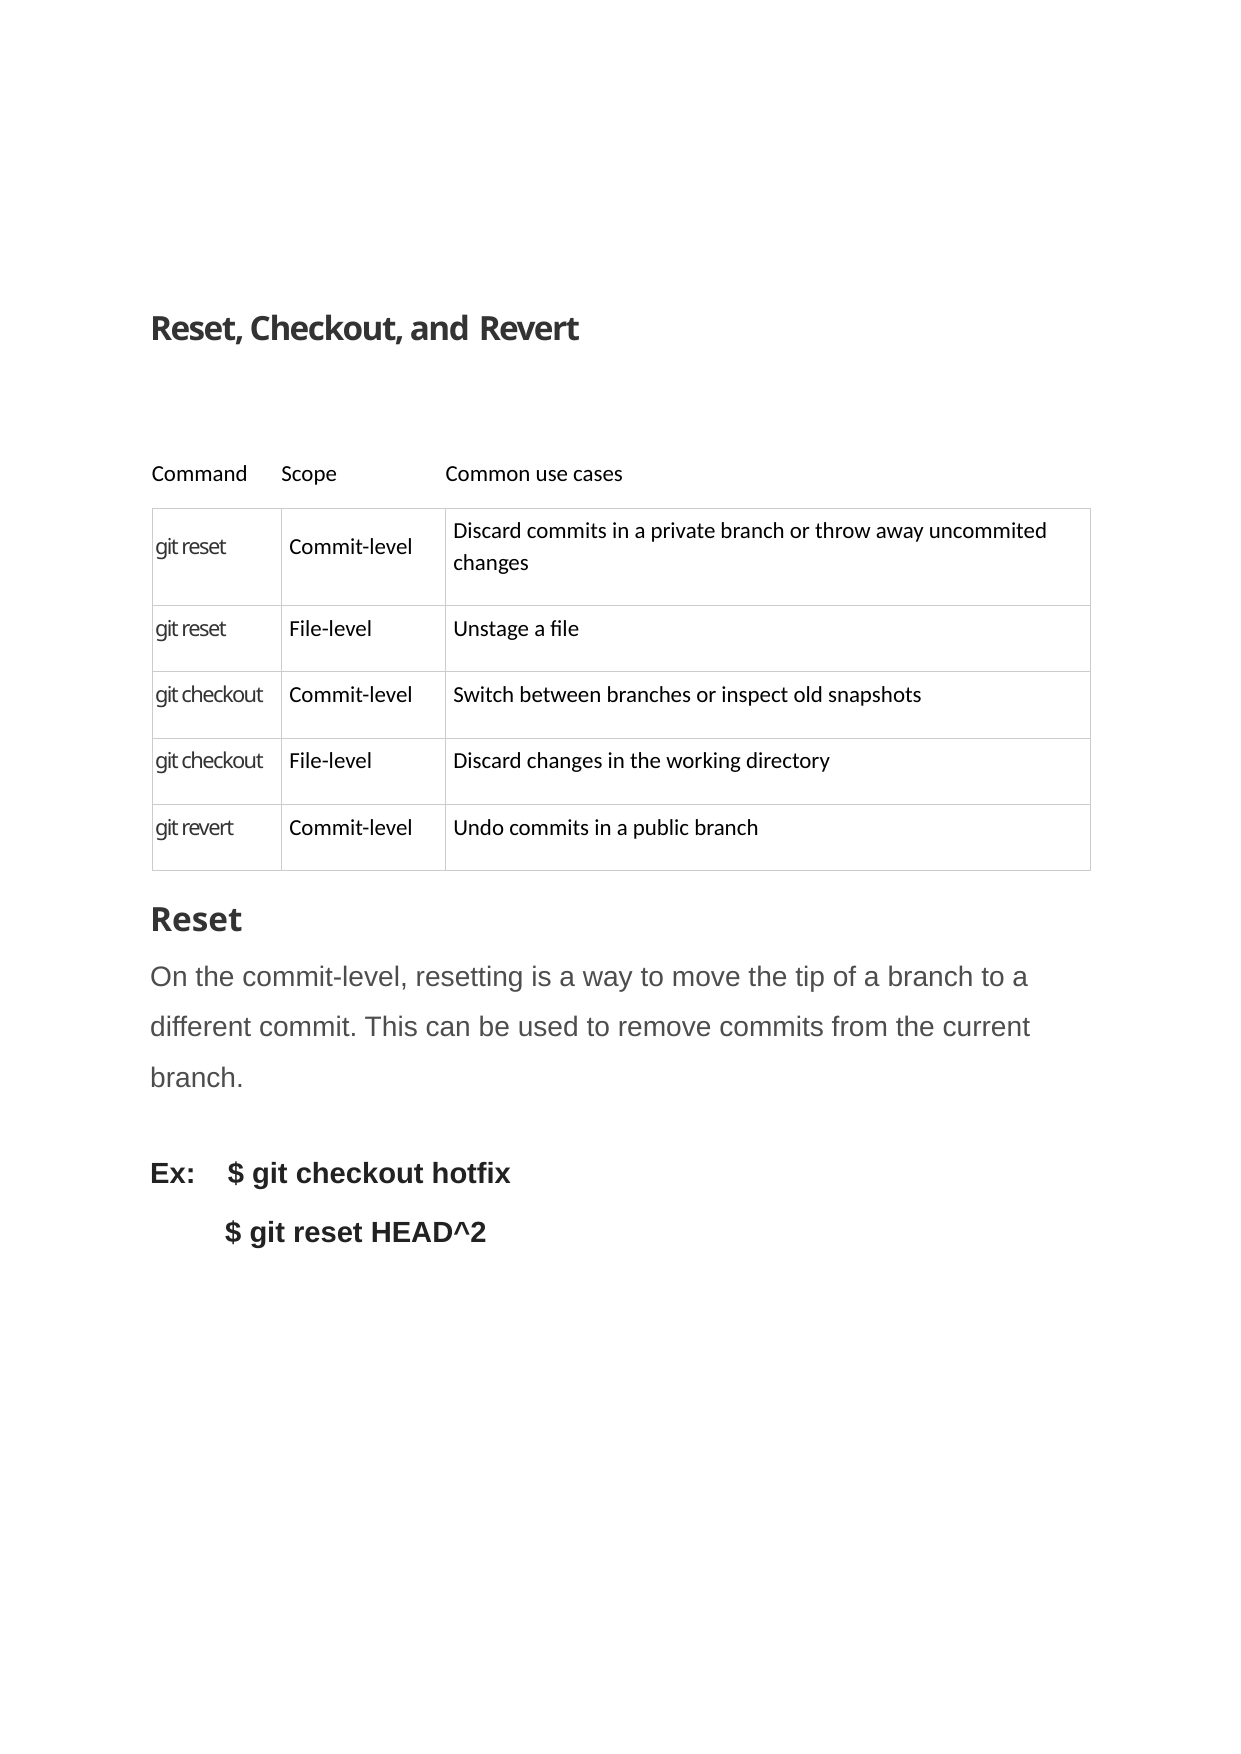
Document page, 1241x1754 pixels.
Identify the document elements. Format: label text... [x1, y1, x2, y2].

table_cell Discard changes in the working directory [446, 739, 1090, 804]
table_cell Undo commits in a public branch [446, 805, 1090, 870]
subtitle Reset, Checkout, and Revert [150, 304, 1090, 350]
table_cell File-level [282, 739, 445, 804]
table_cell git reset [153, 606, 281, 671]
table_cell Discard commits in a private branch or throw away uncommited changes [446, 509, 1090, 605]
table_cell git reset [153, 509, 281, 605]
table_header Common use cases [445, 459, 1090, 508]
table_cell File-level [282, 606, 445, 671]
subtitle Reset [150, 895, 1090, 941]
text On the commit-level, resetting is a way to move the tip of a branch to a different commit. This can be used to remove commits from the current branch. [150, 960, 1090, 1093]
table_cell git revert [153, 805, 281, 870]
text Ex: $ git checkout hotfix [150, 1156, 1090, 1189]
table_cell Unstage a file [446, 606, 1090, 671]
table_cell git checkout [153, 739, 281, 804]
table_cell Switch between branches or inspect old snapshots [446, 672, 1090, 738]
table_cell Commit-level [282, 805, 445, 870]
table_header Scope [281, 459, 445, 508]
table_header Command [152, 459, 281, 508]
table_cell git checkout [153, 672, 281, 738]
table_cell Commit-level [282, 672, 445, 738]
text $ git reset HEAD^2 [150, 1215, 1090, 1249]
table_cell Commit-level [282, 509, 445, 605]
